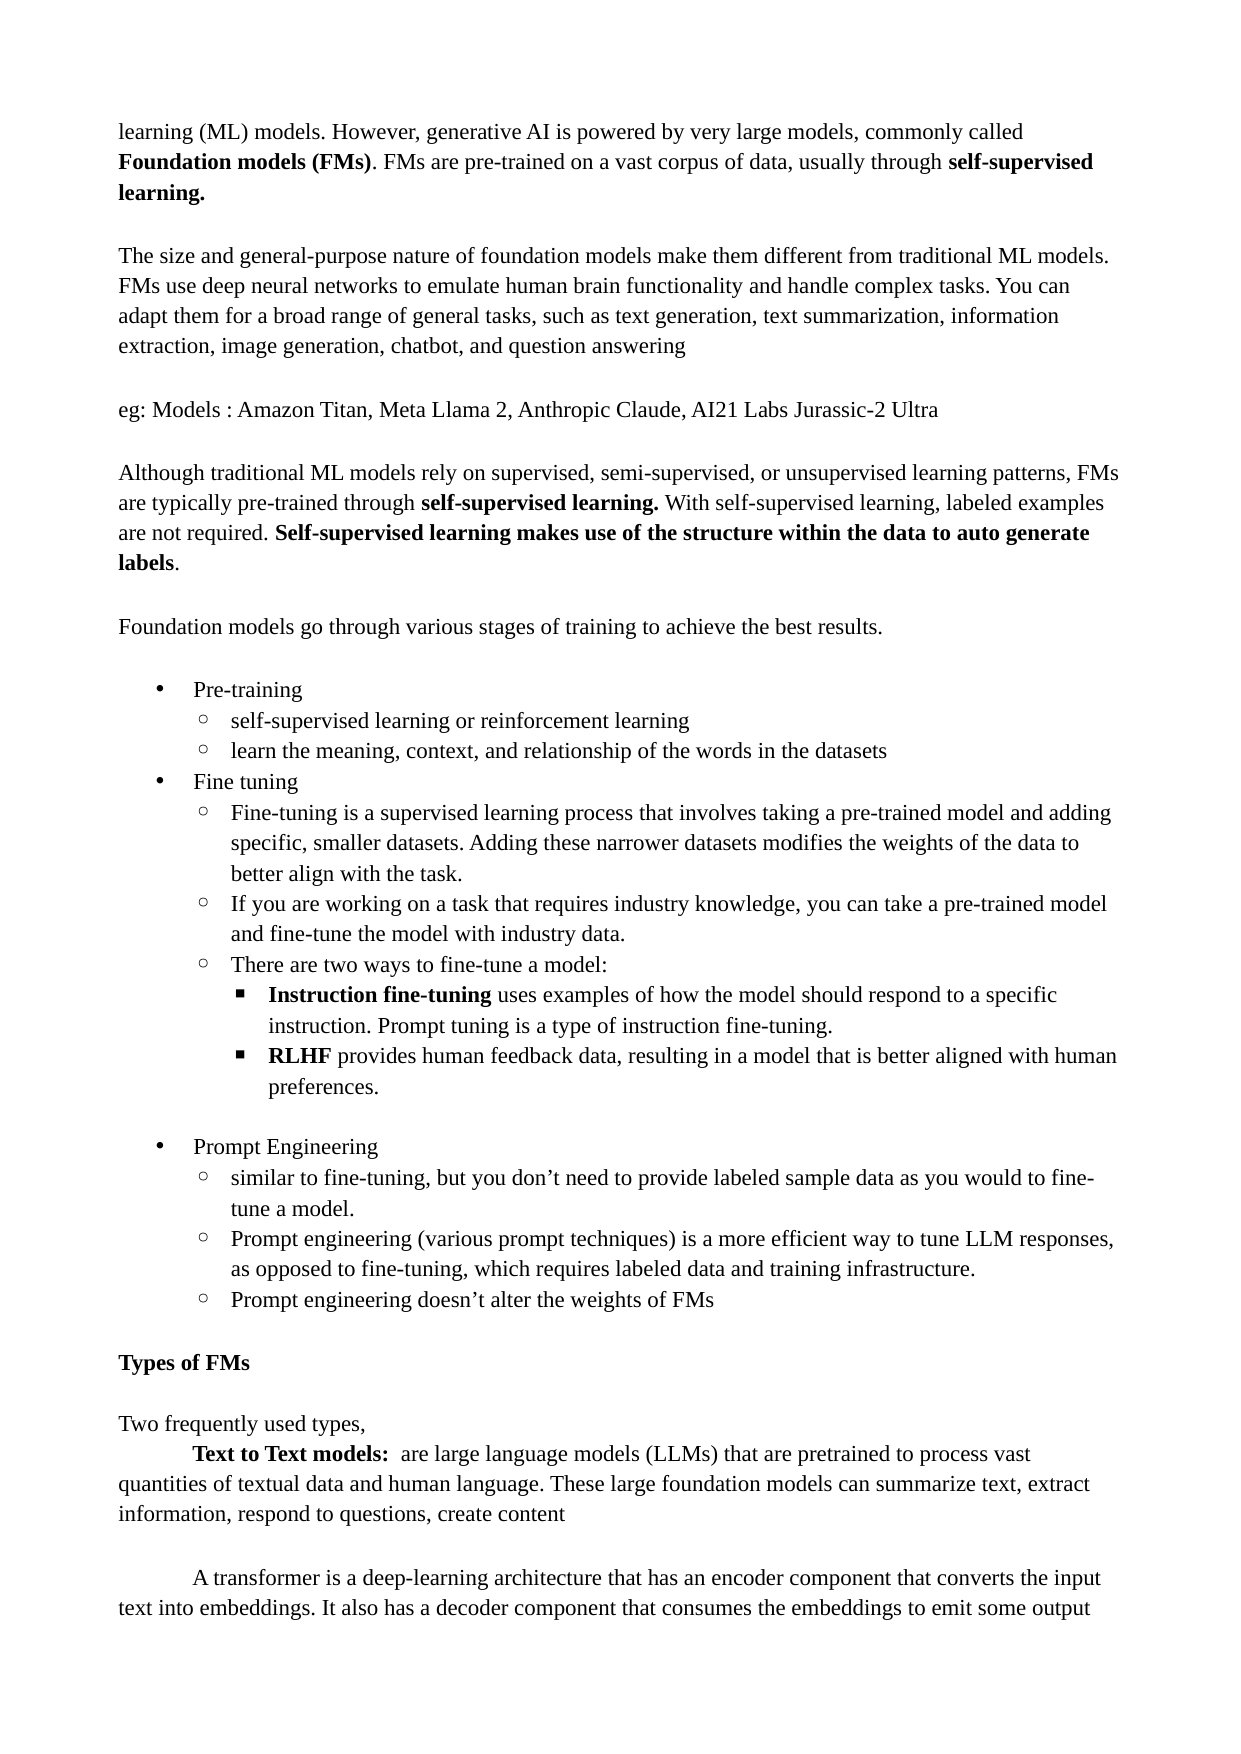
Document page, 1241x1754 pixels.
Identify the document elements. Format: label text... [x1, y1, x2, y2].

list RLHF provides human feedback data, resulting in a model that is better aligned with human preferences. [231, 1042, 1122, 1099]
list Fine-tuning is a supervised learning process that involves taking a pre-trained model and adding specific, smaller datasets. Adding these narrower datasets modifies the weights of the data to better align with the task. [193, 799, 1122, 886]
list If you are working on a task that requires industry knowledge, you can take a pre-trained model and fine-tune the model with industry data. [193, 890, 1122, 947]
list Prompt engineering doesn’t alter the weights of FMs [193, 1286, 1122, 1312]
text Although traditional ML models rely on supervised, semi-supervised, or unsupervised learning patterns, FMs are typically pre-trained through self-supervised learning. With self-supervised learning, labeled examples are not required. Self-supervised learning makes use of the structure within the data to auto generate labels. [118, 459, 1122, 576]
text A transformer is a deep-learning architecture that has an encoder component that converts the input text into embeddings. It also has a decoder component that consumes the embeddings to emit some output [118, 1564, 1122, 1620]
text eg: Models : Amazon Titan, Meta Llama 2, Anthropic Claude, AI21 Labs Jurassic-2 Ultra [118, 396, 1122, 422]
list There are two ways to fine-tune a model: [193, 951, 1122, 977]
list Prompt Engineering [156, 1133, 1122, 1160]
text learning (ML) models. However, generative AI is powered by very large models, commonly called Foundation models (FMs). FMs are pre-trained on a vast corpus of data, usually through self-supervised learning. [118, 118, 1122, 205]
text The size and general-purpose nature of foundation models make them different from traditional ML models. FMs use deep neural networks to emulate human brain functionality and handle complex tasks. You can adapt them for a broad range of general tasks, such as text generation, text summarization, information extraction, image generation, chatbot, and question answering [118, 242, 1122, 359]
text Text to Text models: are large language models (LLMs) that are pretrained to process vast quantities of textual data and human language. These large foundation models can summarize text, extract information, respond to questions, create content [118, 1440, 1122, 1527]
list self-supervised learning or reinforcement learning [193, 707, 1122, 733]
text Two frequently used types, [118, 1410, 1122, 1436]
list Fine tuning [156, 768, 1122, 795]
text Types of FMs [118, 1349, 1122, 1376]
text Foundation models go through various stages of training to achieve the best results. [118, 613, 1122, 639]
list Instruction fine-tuning uses examples of how the model should respond to a specific instruction. Prompt tuning is a type of instruction fine-tuning. [231, 981, 1122, 1038]
list Prompt engineering (various prompt techniques) is a more efficient way to tune LLM responses, as opposed to fine-tuning, which requires labeled data and training infrastructure. [193, 1225, 1122, 1282]
list learn the meaning, context, and relationship of the words in the datasets [193, 737, 1122, 764]
list similar to fine-tuning, but you don’t need to provide labeled sample data as you would to fine-tune a model. [193, 1164, 1122, 1221]
list Pre-training [156, 676, 1122, 703]
